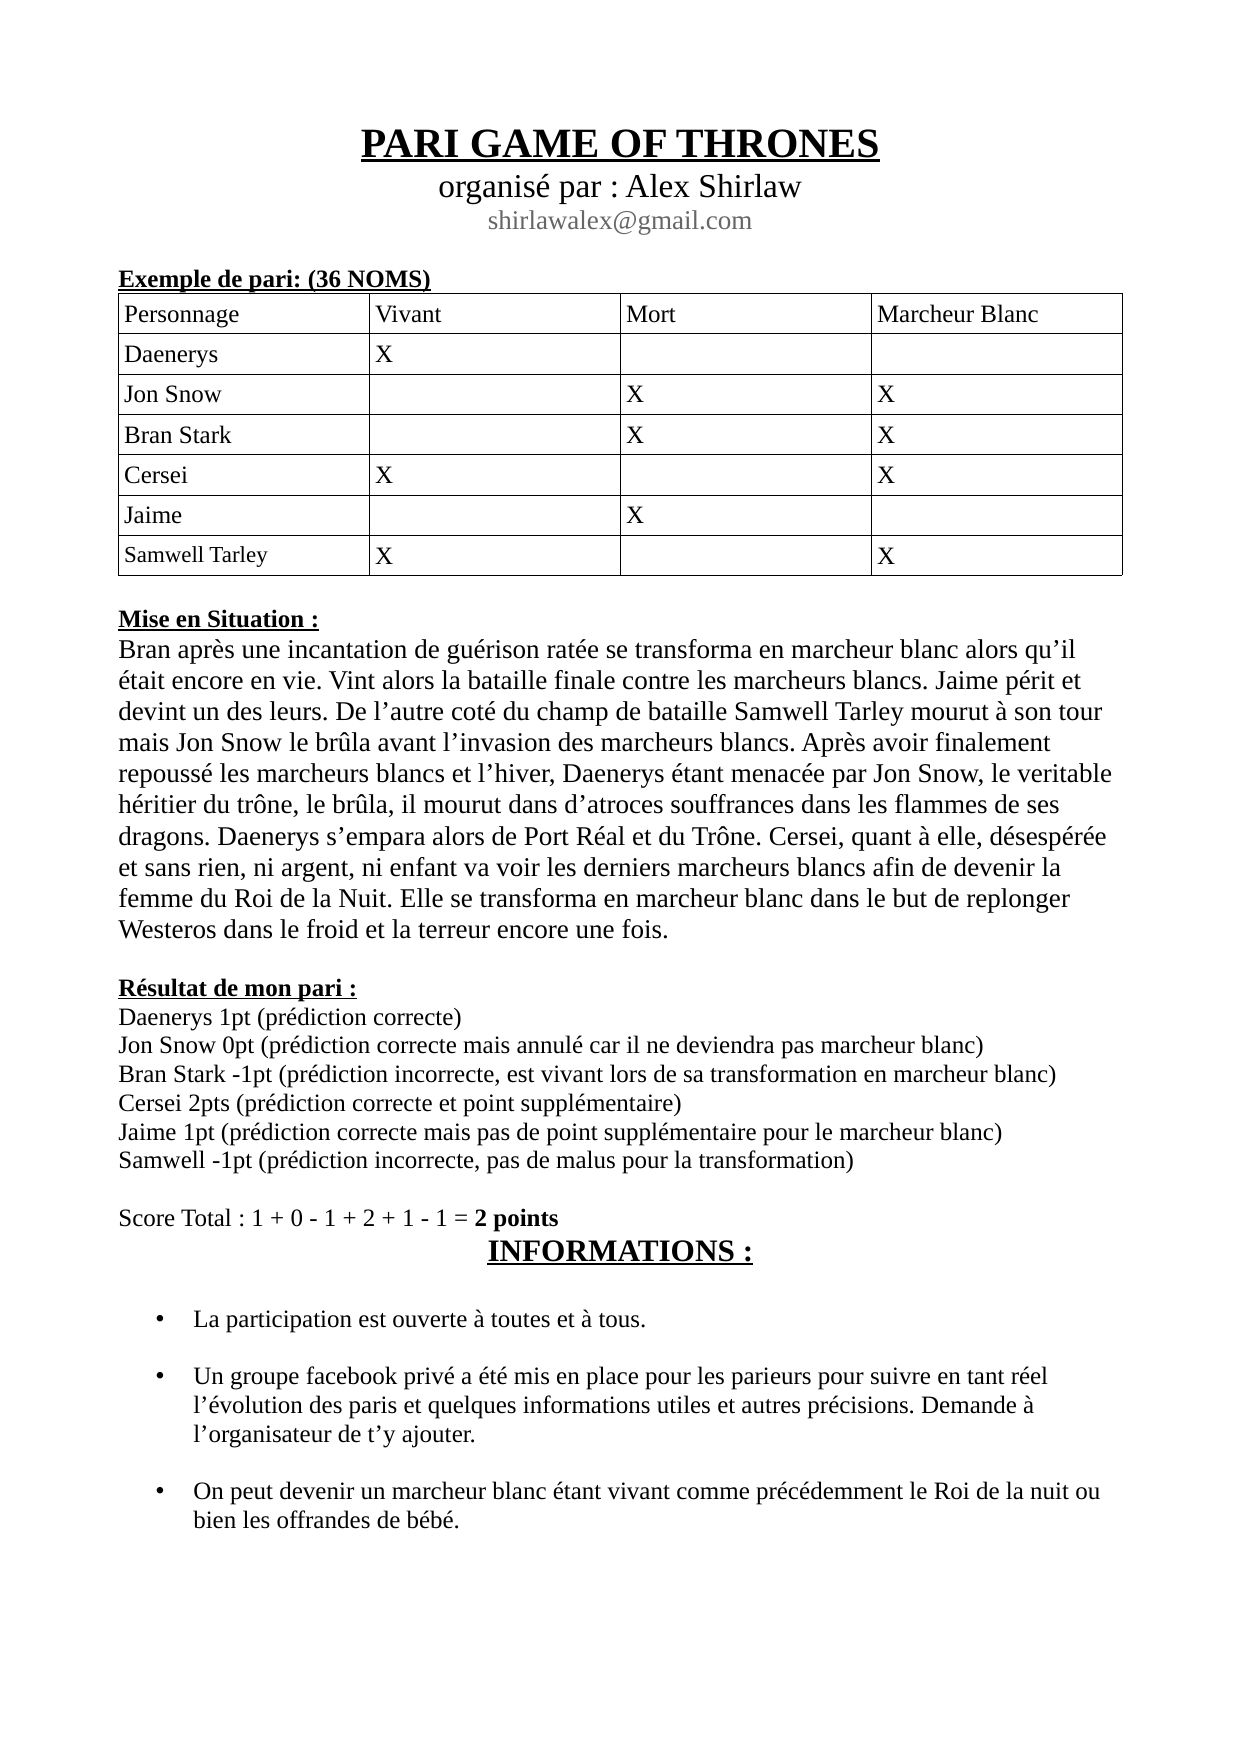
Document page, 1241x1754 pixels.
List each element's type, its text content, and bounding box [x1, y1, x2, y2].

table_cell X [872, 455, 1122, 494]
table_header Marcheur Blanc [872, 294, 1122, 333]
text INFORMATIONS : [118, 1232, 1122, 1268]
table_cell [872, 334, 1122, 374]
text PARI GAME OF THRONES [118, 118, 1122, 166]
text Samwell -1pt (prédiction incorrecte, pas de malus pour la transformation) [118, 1146, 1122, 1174]
table_cell X [872, 536, 1122, 575]
table_cell [621, 536, 871, 575]
table_cell [370, 496, 620, 535]
table_cell X [370, 334, 620, 374]
table_cell Bran Stark [119, 415, 369, 454]
table_header Personnage [119, 294, 369, 333]
text Cersei 2pts (prédiction correcte et point supplémentaire) [118, 1088, 1122, 1117]
text shirlawalex@gmail.com [118, 204, 1122, 236]
text Score Total : 1 + 0 - 1 + 2 + 1 - 1 = 2 points [118, 1203, 1122, 1232]
table_cell X [621, 415, 871, 454]
text Jon Snow 0pt (prédiction correcte mais annulé car il ne deviendra pas marcheur blanc) [118, 1031, 1122, 1059]
text Résultat de mon pari : [118, 973, 1122, 1002]
table_cell Jaime [119, 496, 369, 535]
text organisé par : Alex Shirlaw [118, 166, 1122, 204]
text Jaime 1pt (prédiction correcte mais pas de point supplémentaire pour le marcheur blanc) [118, 1117, 1122, 1146]
table_cell Samwell Tarley [119, 536, 369, 575]
table_cell X [370, 536, 620, 575]
text Mise en Situation : [118, 604, 1122, 633]
table_cell X [872, 375, 1122, 414]
text Bran Stark -1pt (prédiction incorrecte, est vivant lors de sa transformation en marcheur blanc) [118, 1059, 1122, 1088]
table_cell [872, 496, 1122, 535]
table_cell Cersei [119, 455, 369, 494]
table_cell [621, 455, 871, 494]
table_cell X [370, 455, 620, 494]
table_header Mort [621, 294, 871, 333]
text Daenerys 1pt (prédiction correcte) [118, 1002, 1122, 1031]
text Bran après une incantation de guérison ratée se transforma en marcheur blanc alors qu’il était encore en vie. Vint alors la bataille finale contre les marcheurs blancs. Jaime périt et devint un des leurs. De l’autre coté du champ de bataille Samwell Tarley mourut à son tour mais Jon Snow le brûla avant l’invasion des marcheurs blancs. Après avoir finalement repoussé les marcheurs blancs et l’hiver, Daenerys étant menacée par Jon Snow, le veritable héritier du trône, le brûla, il mourut dans d’atroces souffrances dans les flammes de ses dragons. Daenerys s’empara alors de Port Réal et du Trône. Cersei, quant à elle, désespérée et sans rien, ni argent, ni enfant va voir les derniers marcheurs blancs afin de devenir la femme du Roi de la Nuit. Elle se transforma en marcheur blanc dans le but de replonger Westeros dans le froid et la terreur encore une fois. [118, 633, 1122, 944]
table_cell X [872, 415, 1122, 454]
table_cell X [621, 375, 871, 414]
table_header Vivant [370, 294, 620, 333]
table_cell X [621, 496, 871, 535]
table_cell Jon Snow [119, 375, 369, 414]
list Un groupe facebook privé a été mis en place pour les parieurs pour suivre en tant réel l’évolution des paris et quelques informations utiles et autres précisions. Demande à l’organisateur de t’y ajouter. [156, 1361, 1122, 1447]
text Exemple de pari: (36 NOMS) [118, 264, 1122, 293]
table_cell [621, 334, 871, 374]
table_cell [370, 375, 620, 414]
list La participation est ouverte à toutes et à tous. [156, 1304, 1122, 1332]
list On peut devenir un marcheur blanc étant vivant comme précédemment le Roi de la nuit ou bien les offrandes de bébé. [156, 1476, 1122, 1534]
table_cell [370, 415, 620, 454]
table_cell Daenerys [119, 334, 369, 374]
